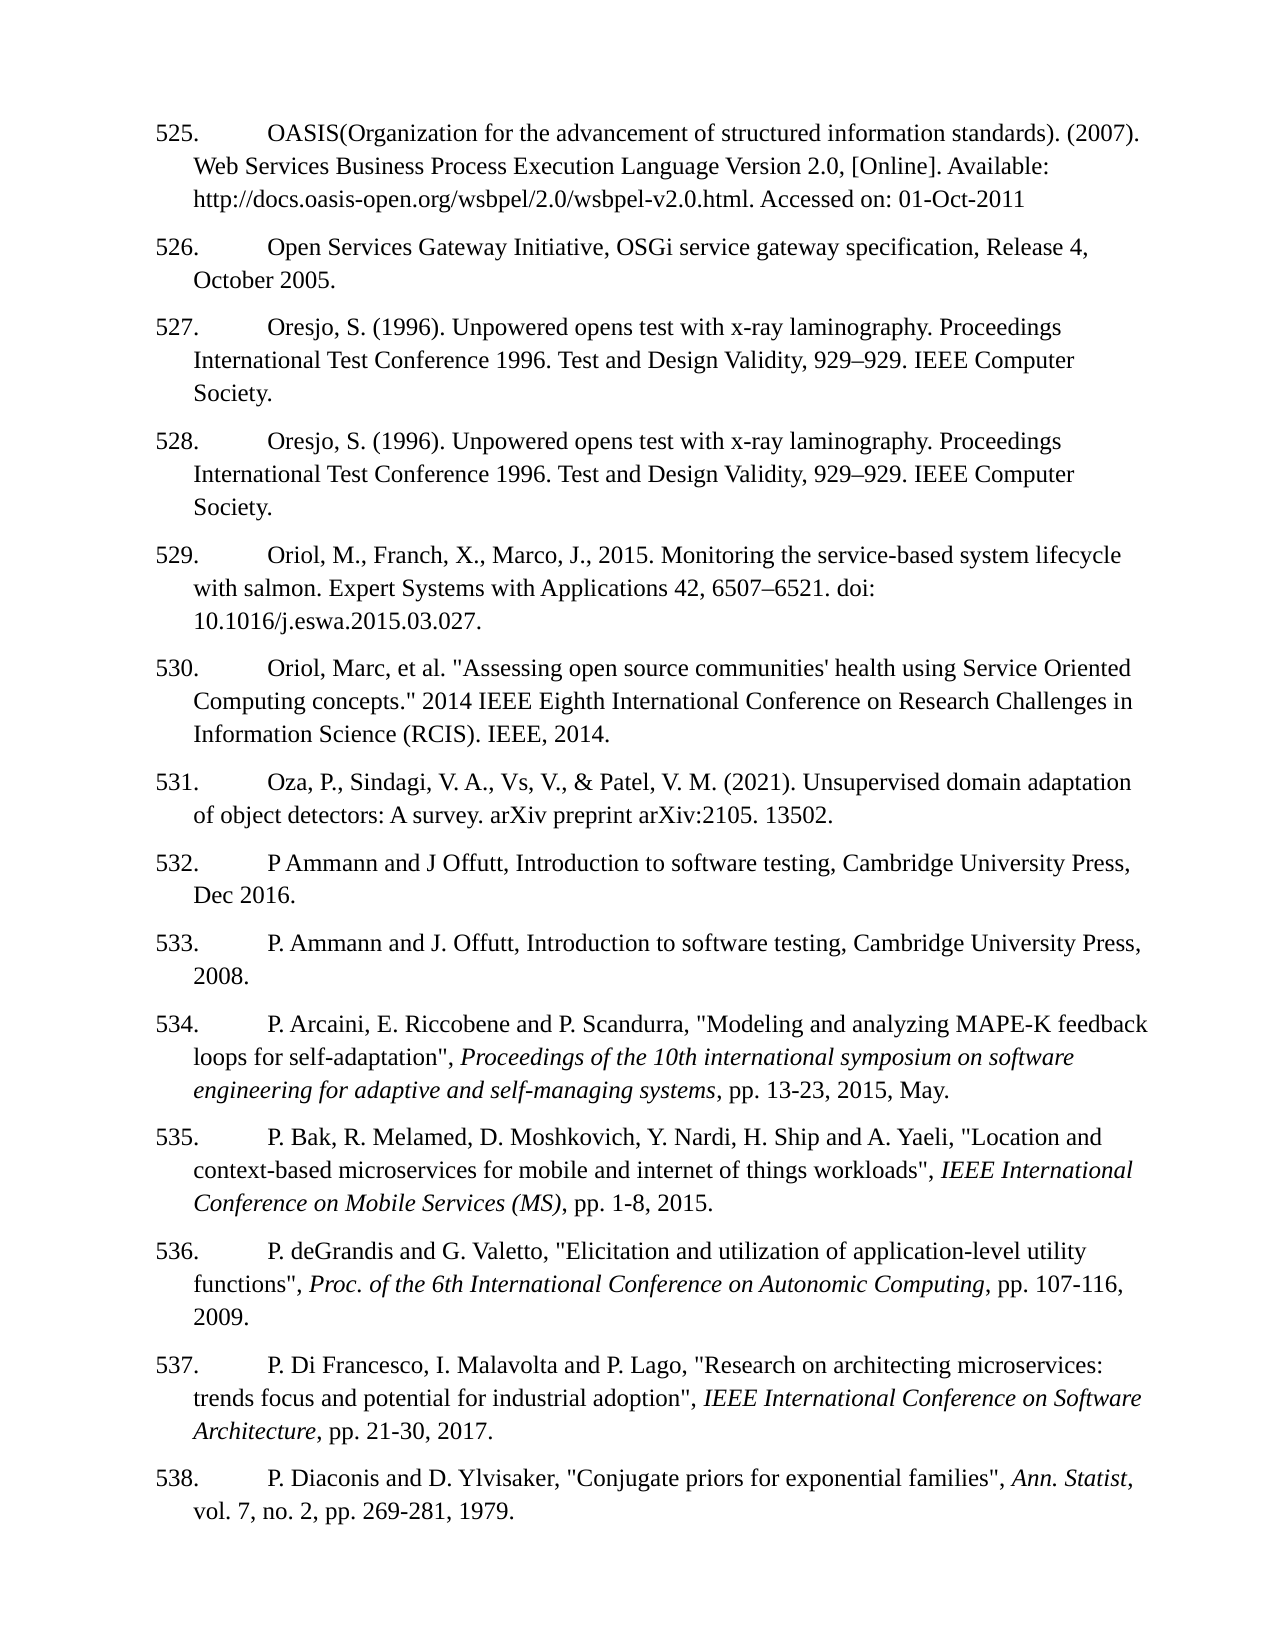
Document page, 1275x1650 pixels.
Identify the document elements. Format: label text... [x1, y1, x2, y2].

list Oriol, M., Franch, X., Marco, J., 2015. Monitoring the service-based system lifecycle with salmon. Expert Systems with Applications 42, 6507–6521. doi: 10.1016/j.eswa.2015.03.027. [155, 540, 1157, 634]
list P Ammann and J Offutt, Introduction to software testing, Cambridge University Press, Dec 2016. [155, 848, 1157, 909]
list Open Services Gateway Initiative, OSGi service gateway specification, Release 4, October 2005. [155, 232, 1157, 293]
list Oresjo, S. (1996). Unpowered opens test with x-ray laminography. Proceedings International Test Conference 1996. Test and Design Validity, 929–929. IEEE Computer Society. [155, 312, 1157, 407]
list P. Diaconis and D. Ylvisaker, "Conjugate priors for exponential families", Ann. Statist, vol. 7, no. 2, pp. 269-281, 1979. [155, 1463, 1157, 1525]
list Oresjo, S. (1996). Unpowered opens test with x-ray laminography. Proceedings International Test Conference 1996. Test and Design Validity, 929–929. IEEE Computer Society. [155, 426, 1157, 521]
list P. Bak, R. Melamed, D. Moshkovich, Y. Nardi, H. Ship and A. Yaeli, "Location and context-based microservices for mobile and internet of things workloads", IEEE International Conference on Mobile Services (MS), pp. 1-8, 2015. [155, 1122, 1157, 1217]
list Oza, P., Sindagi, V. A., Vs, V., & Patel, V. M. (2021). Unsupervised domain adaptation of object detectors: A survey. arXiv preprint arXiv:2105. 13502. [155, 767, 1157, 829]
list OASIS(Organization for the advancement of structured information standards). (2007). Web Services Business Process Execution Language Version 2.0, [Online]. Available: http://docs.oasis-open.org/wsbpel/2.0/wsbpel-v2.0.html. Accessed on: 01-Oct-2011 [155, 118, 1157, 213]
list P. Di Francesco, I. Malavolta and P. Lago, "Research on architecting microservices: trends focus and potential for industrial adoption", IEEE International Conference on Software Architecture, pp. 21-30, 2017. [155, 1350, 1157, 1444]
list P. Ammann and J. Offutt, Introduction to software testing, Cambridge University Press, 2008. [155, 928, 1157, 990]
list P. Arcaini, E. Riccobene and P. Scandurra, "Modeling and analyzing MAPE-K feedback loops for self-adaptation", Proceedings of the 10th international symposium on software engineering for adaptive and self-managing systems, pp. 13-23, 2015, May. [155, 1009, 1157, 1104]
list P. deGrandis and G. Valetto, "Elicitation and utilization of application-level utility functions", Proc. of the 6th International Conference on Autonomic Computing, pp. 107-116, 2009. [155, 1236, 1157, 1331]
list Oriol, Marc, et al. "Assessing open source communities' health using Service Oriented Computing concepts." 2014 IEEE Eighth International Conference on Research Challenges in Information Science (RCIS). IEEE, 2014. [155, 653, 1157, 748]
